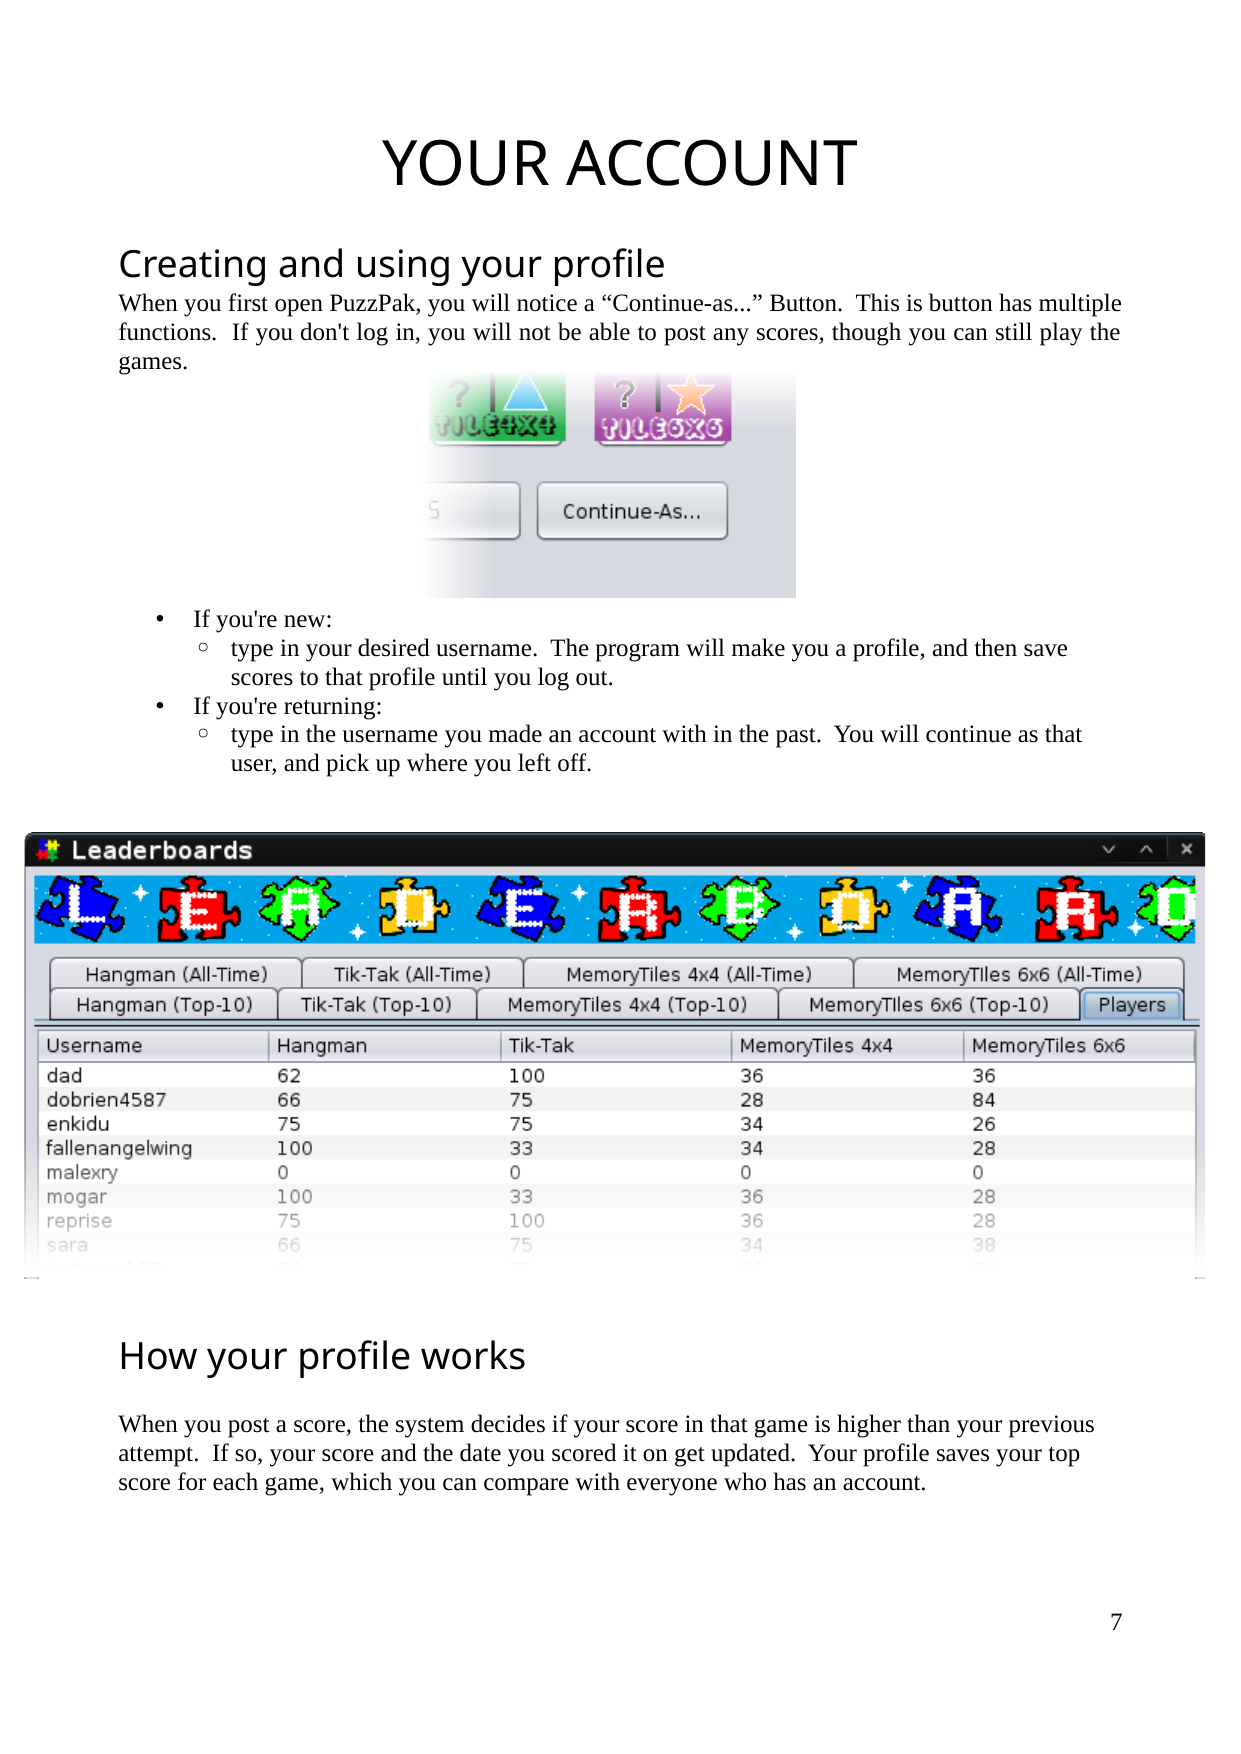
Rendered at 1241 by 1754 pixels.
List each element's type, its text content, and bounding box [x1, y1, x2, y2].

text When you first open PuzzPak, you will notice a “Continue-as...” Button. This is button has multiple functions. If you don't log in, you will not be able to post any scores, though you can still play the games. [118, 288, 1122, 374]
list If you're returning: [156, 691, 1122, 719]
list If you're new: [156, 604, 1122, 633]
list type in your desired username. The program will make you a profile, and then save scores to that profile until you log out. [193, 633, 1122, 691]
list type in the username you made an account with in the past. You will continue as that user, and pick up where you left off. [193, 719, 1122, 777]
picture [423, 372, 796, 598]
text How your profile works [118, 1330, 1122, 1381]
text When you post a score, the system decides if your score in that game is higher than your previous attempt. If so, your score and the date you scored it on get updated. Your profile saves your top score for each game, which you can compare with everyone who has an account. [118, 1409, 1122, 1496]
text YOUR ACCOUNT [118, 118, 1122, 203]
text Creating and using your profile [118, 237, 1122, 288]
picture [24, 832, 1206, 1279]
